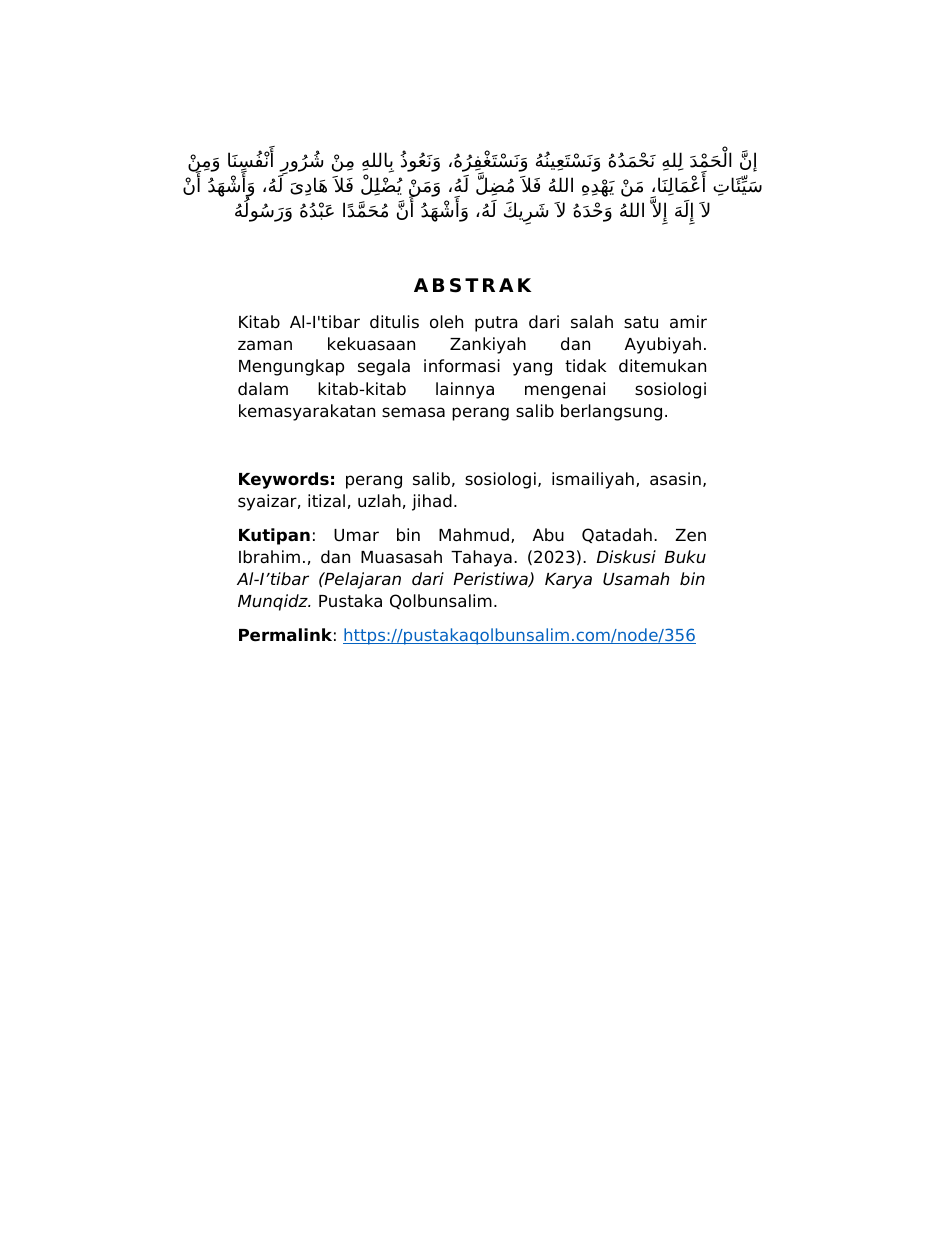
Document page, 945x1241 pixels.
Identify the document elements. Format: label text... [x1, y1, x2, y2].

text Keywords: perang salib, sosiologi, ismailiyah, asasin, syaizar, itizal, uzlah, jihad. [237, 470, 708, 511]
subtitle ABSTRAK [177, 275, 768, 297]
text إنَّ الْحَمْدَ لِلهِ نَحْمَدُهُ وَنَسْتَعِينُهُ وَنَسْتَغْفِرُهُ، وَنَعُوذُ بِاللهِ مِنْ شُرُورِ أَنْفُسِنَا وَمِنْ سَيِّئَاتِ أَعْمَالِنَا، مَنْ يَهْدِهِ اللهُ فَلاَ مُضِلَّ لَهُ، وَمَنْ يُضْلِلْ فَلاَ هَادِىَ لَهُ، وَأَشْهَدُ أَنْ لاَ إِلَهَ إِلاَّ اللهُ وَحْدَهُ لاَ شَرِيكَ لَهُ، وَأَشْهَدُ أَنَّ مُحَمَّدًا عَبْدُهُ وَرَسُولُهُ [177, 150, 768, 222]
text Permalink: https://pustakaqolbunsalim.com/node/356 [237, 626, 708, 646]
text Kitab Al-I'tibar ditulis oleh putra dari salah satu amir zaman kekuasaan Zankiyah dan Ayubiyah. Mengungkap segala informasi yang tidak ditemukan dalam kitab-kitab lainnya mengenai sosiologi kemasyarakatan semasa perang salib berlangsung. [237, 313, 708, 421]
text Kutipan: Umar bin Mahmud, Abu Qatadah. Zen Ibrahim., dan Muasasah Tahaya. (2023). Diskusi Buku Al-I’tibar (Pelajaran dari Peristiwa) Karya Usamah bin Munqidz. Pustaka Qolbunsalim. [237, 526, 708, 612]
